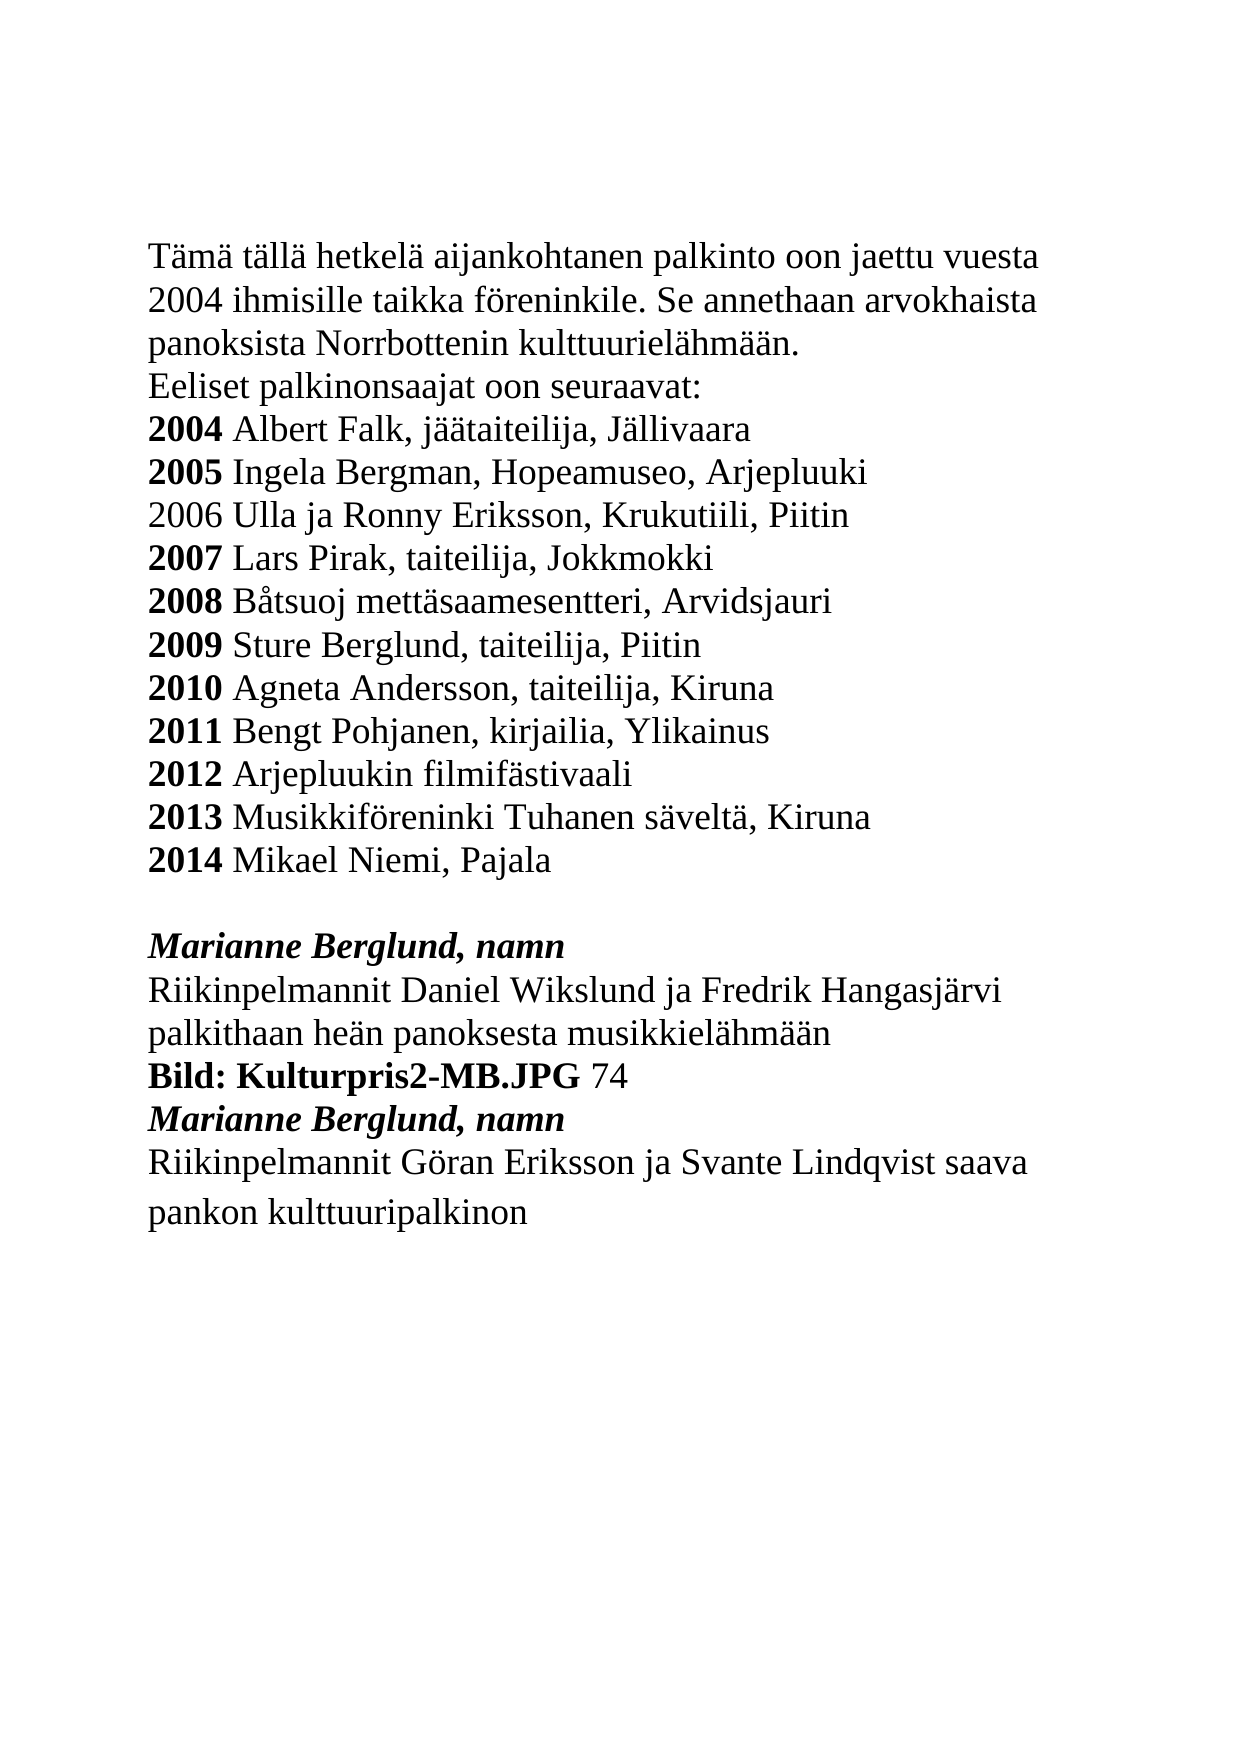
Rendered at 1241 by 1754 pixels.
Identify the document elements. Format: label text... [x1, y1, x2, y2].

text Riikinpelmannit Göran Eriksson ja Svante Lindqvist saava pankon kulttuuripalkinon [148, 1139, 1093, 1232]
text 2013 Musikkiföreninki Tuhanen säveltä, Kiruna [148, 794, 1093, 838]
text 2006 Ulla ja Ronny Eriksson, Krukutiili, Piitin [148, 493, 1093, 536]
text 2007 Lars Pirak, taiteilija, Jokkmokki [148, 536, 1093, 579]
text 2009 Sture Berglund, taiteilija, Piitin [148, 622, 1093, 665]
text Marianne Berglund, namn [148, 924, 1093, 967]
text 2008 Båtsuoj mettäsaamesentteri, Arvidsjauri [148, 579, 1093, 622]
text [148, 148, 1093, 234]
text Eeliset palkinonsaajat oon seuraavat: [148, 363, 1093, 406]
text Marianne Berglund, namn [148, 1096, 1093, 1139]
text 2011 Bengt Pohjanen, kirjailia, Ylikainus [148, 708, 1093, 751]
text Tämä tällä hetkelä aijankohtanen palkinto oon jaettu vuesta 2004 ihmisille taikka föreninkile. Se annethaan arvokhaista panoksista Norrbottenin kulttuurielähmään. [148, 234, 1093, 363]
text Riikinpelmannit Daniel Wikslund ja Fredrik Hangasjärvi palkithaan heän panoksesta musikkielähmään [148, 967, 1093, 1053]
text 2014 Mikael Niemi, Pajala [148, 838, 1093, 881]
text 2012 Arjepluukin filmifästivaali [148, 751, 1093, 794]
text 2010 Agneta Andersson, taiteilija, Kiruna [148, 665, 1093, 708]
text Bild: Kulturpris2-MB.JPG 74 [148, 1053, 1093, 1096]
text 2005 Ingela Bergman, Hopeamuseo, Arjepluuki [148, 449, 1093, 493]
text 2004 Albert Falk, jäätaiteilija, Jällivaara [148, 406, 1093, 449]
